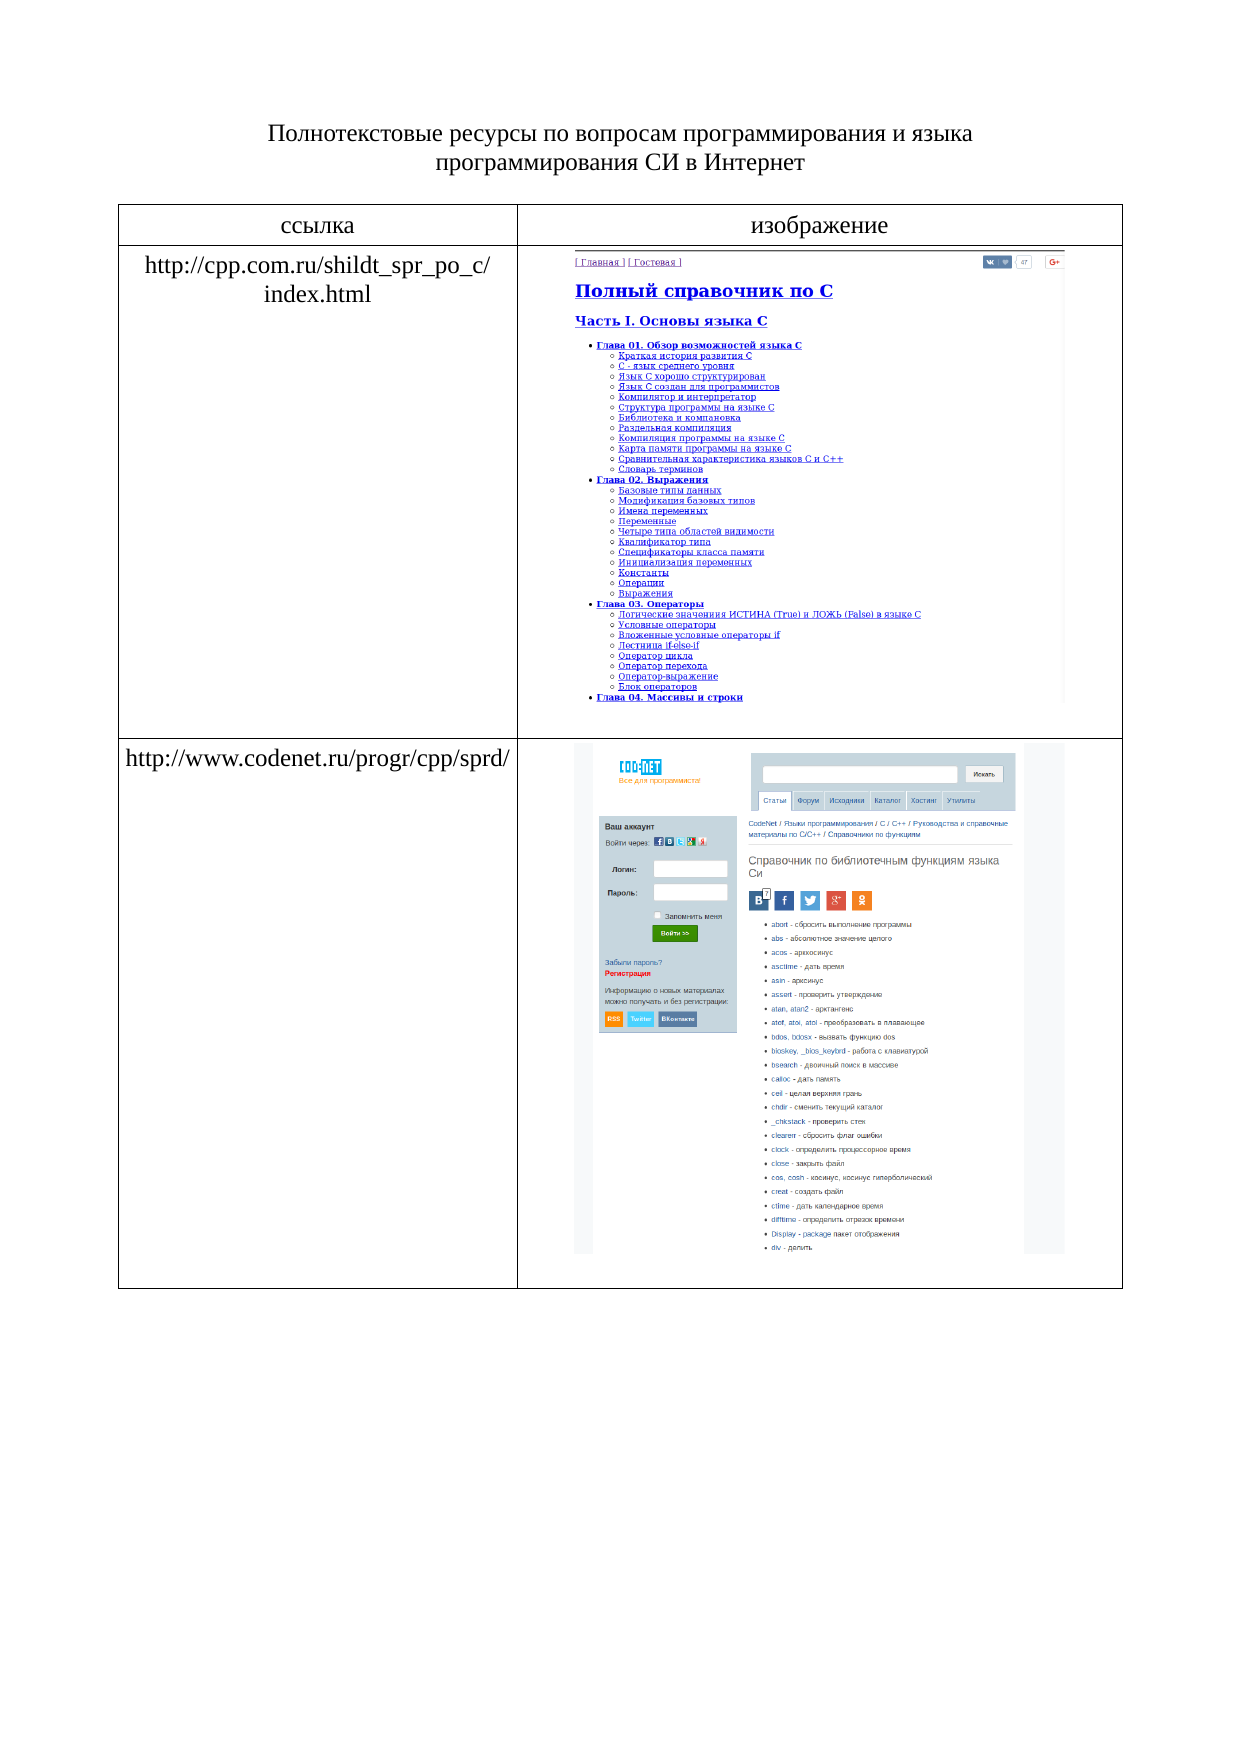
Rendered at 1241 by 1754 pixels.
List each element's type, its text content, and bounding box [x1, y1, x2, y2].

table_header изображение [518, 205, 1122, 245]
picture [574, 743, 1065, 1254]
table_cell [518, 739, 1122, 1288]
table_cell [518, 246, 1122, 737]
table_cell http://cpp.com.ru/shildt_spr_po_c/index.html [119, 246, 517, 737]
table_cell http://www.codenet.ru/progr/cpp/sprd/ [119, 739, 517, 1288]
table_header ссылка [119, 205, 517, 245]
text Полнотекстовые ресурсы по вопросам программирования и языка [118, 118, 1122, 147]
picture [574, 250, 1065, 703]
text программирования СИ в Интернет [118, 147, 1122, 176]
